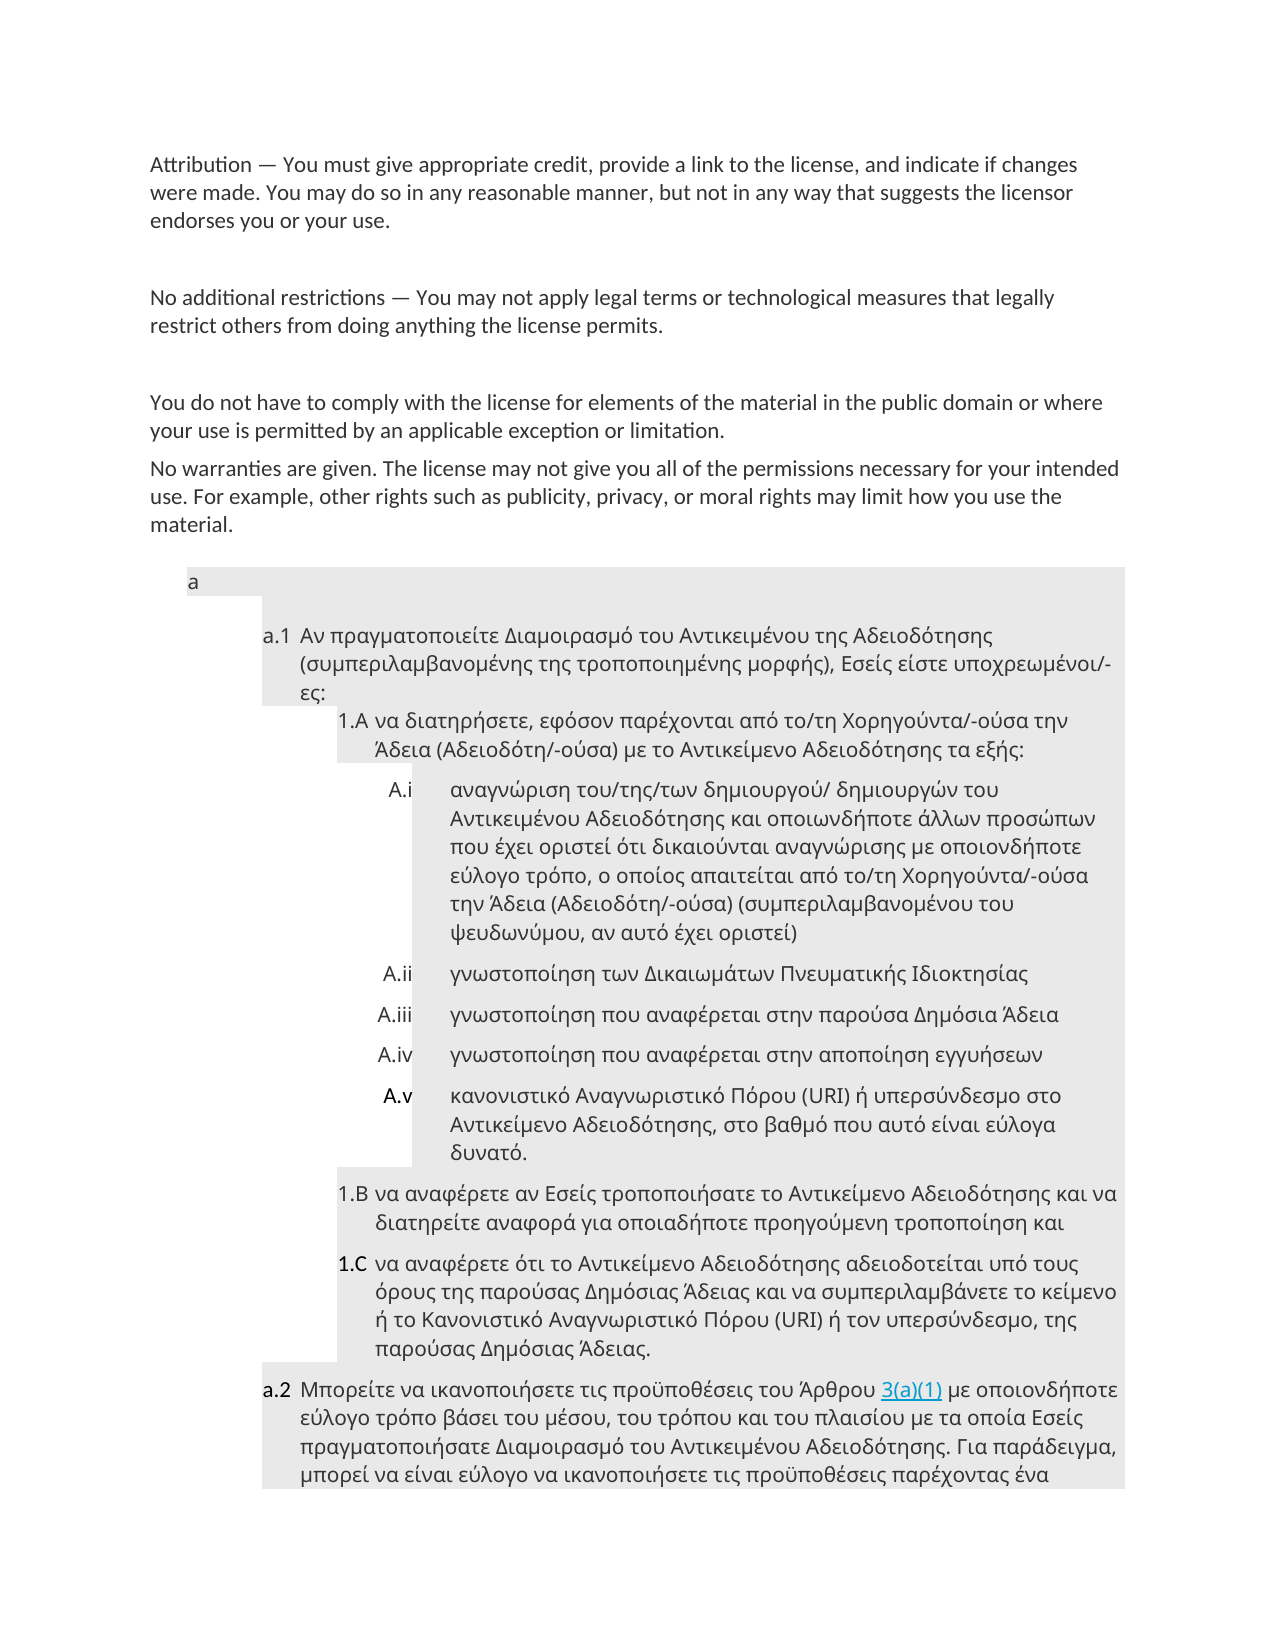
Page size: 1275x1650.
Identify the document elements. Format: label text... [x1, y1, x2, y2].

list να αναφέρετε ότι το Αντικείμενο Αδειοδότησης αδειοδοτείται υπό τους όρους της παρούσας Δημόσιας Άδειας και να συμπεριλαμβάνετε το κείμενο ή το Κανονιστικό Αναγνωριστικό Πόρου (URI) ή τον υπερσύνδεσμο, της παρούσας Δημόσιας Άδειας. [337, 1249, 1125, 1362]
text No additional restrictions — You may not apply legal terms or technological measures that legally restrict others from doing anything the license permits. [150, 283, 1125, 339]
text Attribution — You must give appropriate credit, provide a link to the license, and indicate if changes were made. You may do so in any reasonable manner, but not in any way that suggests the licensor endorses you or your use. [150, 150, 1125, 234]
list κανονιστικό Αναγνωριστικό Πόρου (URI) ή υπερσύνδεσμο στο Αντικείμενο Αδειοδότησης, στο βαθμό που αυτό είναι εύλογα δυνατό. [412, 1082, 1125, 1167]
list γνωστοποίηση που αναφέρεται στην αποποίηση εγγυήσεων [412, 1041, 1125, 1069]
list γνωστοποίηση που αναφέρεται στην παρούσα Δημόσια Άδεια [412, 1000, 1125, 1028]
list να αναφέρετε αν Εσείς τροποποιήσατε το Αντικείμενο Αδειοδότησης και να διατηρείτε αναφορά για οποιαδήποτε προηγούμενη τροποποίηση και [337, 1179, 1125, 1236]
list αναγνώριση του/της/των δημιουργού/ δημιουργών του Αντικειμένου Αδειοδότησης και οποιωνδήποτε άλλων προσώπων που έχει οριστεί ότι δικαιούνται αναγνώρισης με οποιονδήποτε εύλογο τρόπο, ο οποίος απαιτείται από το/τη Χορηγούντα/-ούσα την Άδεια (Αδειοδότη/-ούσα) (συμπεριλαμβανομένου του ψευδωνύμου, αν αυτό έχει οριστεί) [412, 776, 1125, 946]
list Αν πραγματοποιείτε Διαμοιρασμό του Αντικειμένου της Αδειοδότησης (συμπεριλαμβανομένης της τροποποιημένης μορφής), Εσείς είστε υποχρεωμένοι/-ες: [262, 621, 1125, 706]
list Μπορείτε να ικανοποιήσετε τις προϋποθέσεις του Άρθρου 3(a)(1) με οποιονδήποτε εύλογο τρόπο βάσει του μέσου, του τρόπου και του πλαισίου με τα οποία Εσείς πραγματοποιήσατε Διαμοιρασμό του Αντικειμένου Αδειοδότησης. Για παράδειγμα, μπορεί να είναι εύλογο να ικανοποιήσετε τις προϋποθέσεις παρέχοντας ένα [262, 1375, 1125, 1489]
list να διατηρήσετε, εφόσον παρέχονται από το/τη Χορηγούντα/-ούσα την Άδεια (Αδειοδότη/-ούσα) με το Αντικείμενο Αδειοδότησης τα εξής: [337, 706, 1125, 763]
list γνωστοποίηση των Δικαιωμάτων Πνευματικής Ιδιοκτησίας [412, 959, 1125, 987]
text You do not have to comply with the license for elements of the material in the public domain or where your use is permitted by an applicable exception or limitation. [150, 388, 1125, 444]
text No warranties are given. The license may not give you all of the permissions necessary for your intended use. For example, other rights such as publicity, privacy, or moral rights may limit how you use the material. [150, 454, 1125, 538]
